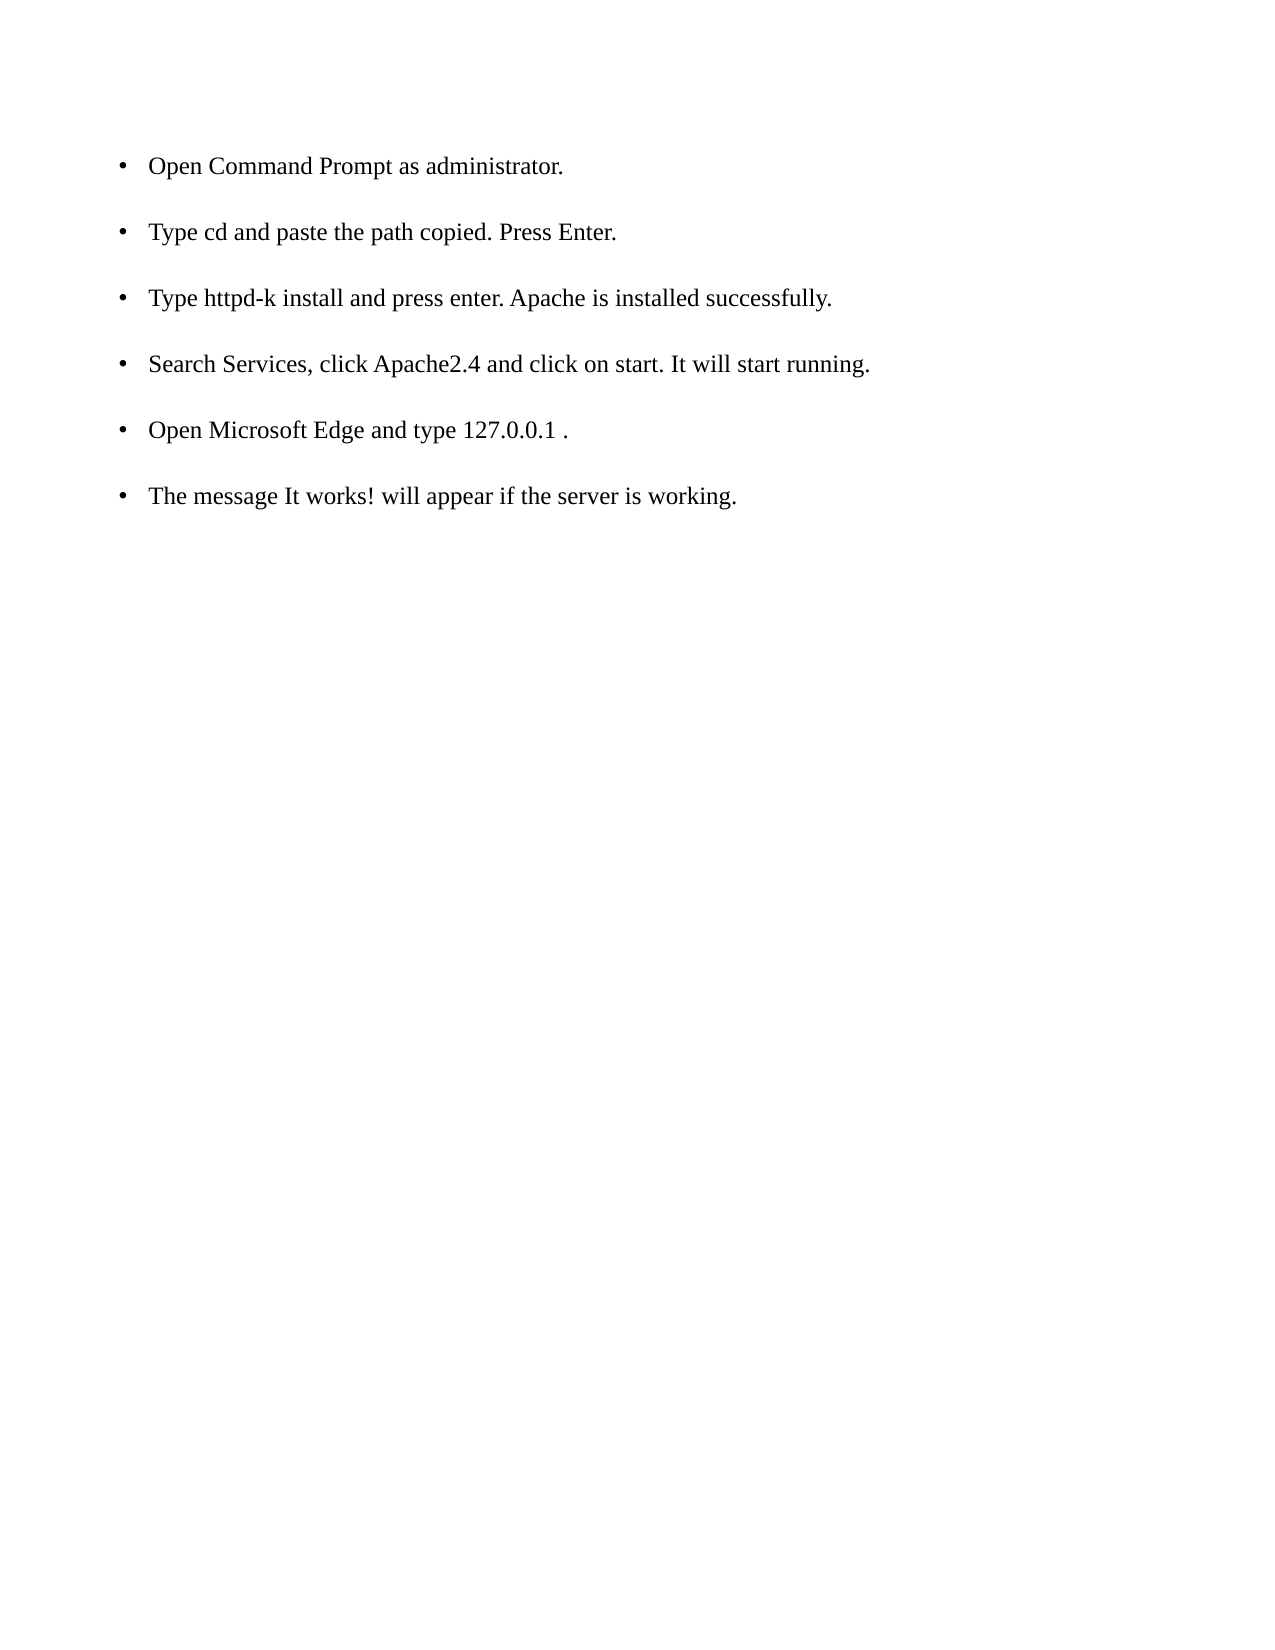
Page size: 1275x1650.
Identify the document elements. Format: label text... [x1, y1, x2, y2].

list Type httpd-k install and press enter. Apache is installed successfully. [148, 283, 1157, 312]
list Open Microsoft Edge and type 127.0.0.1 . [148, 415, 1157, 444]
list Open Command Prompt as administrator. [148, 151, 1157, 180]
list The message It works! will appear if the server is working. [148, 481, 1157, 510]
list Type cd and paste the path copied. Press Enter. [148, 217, 1157, 246]
list Search Services, click Apache2.4 and click on start. It will start running. [148, 349, 1157, 378]
